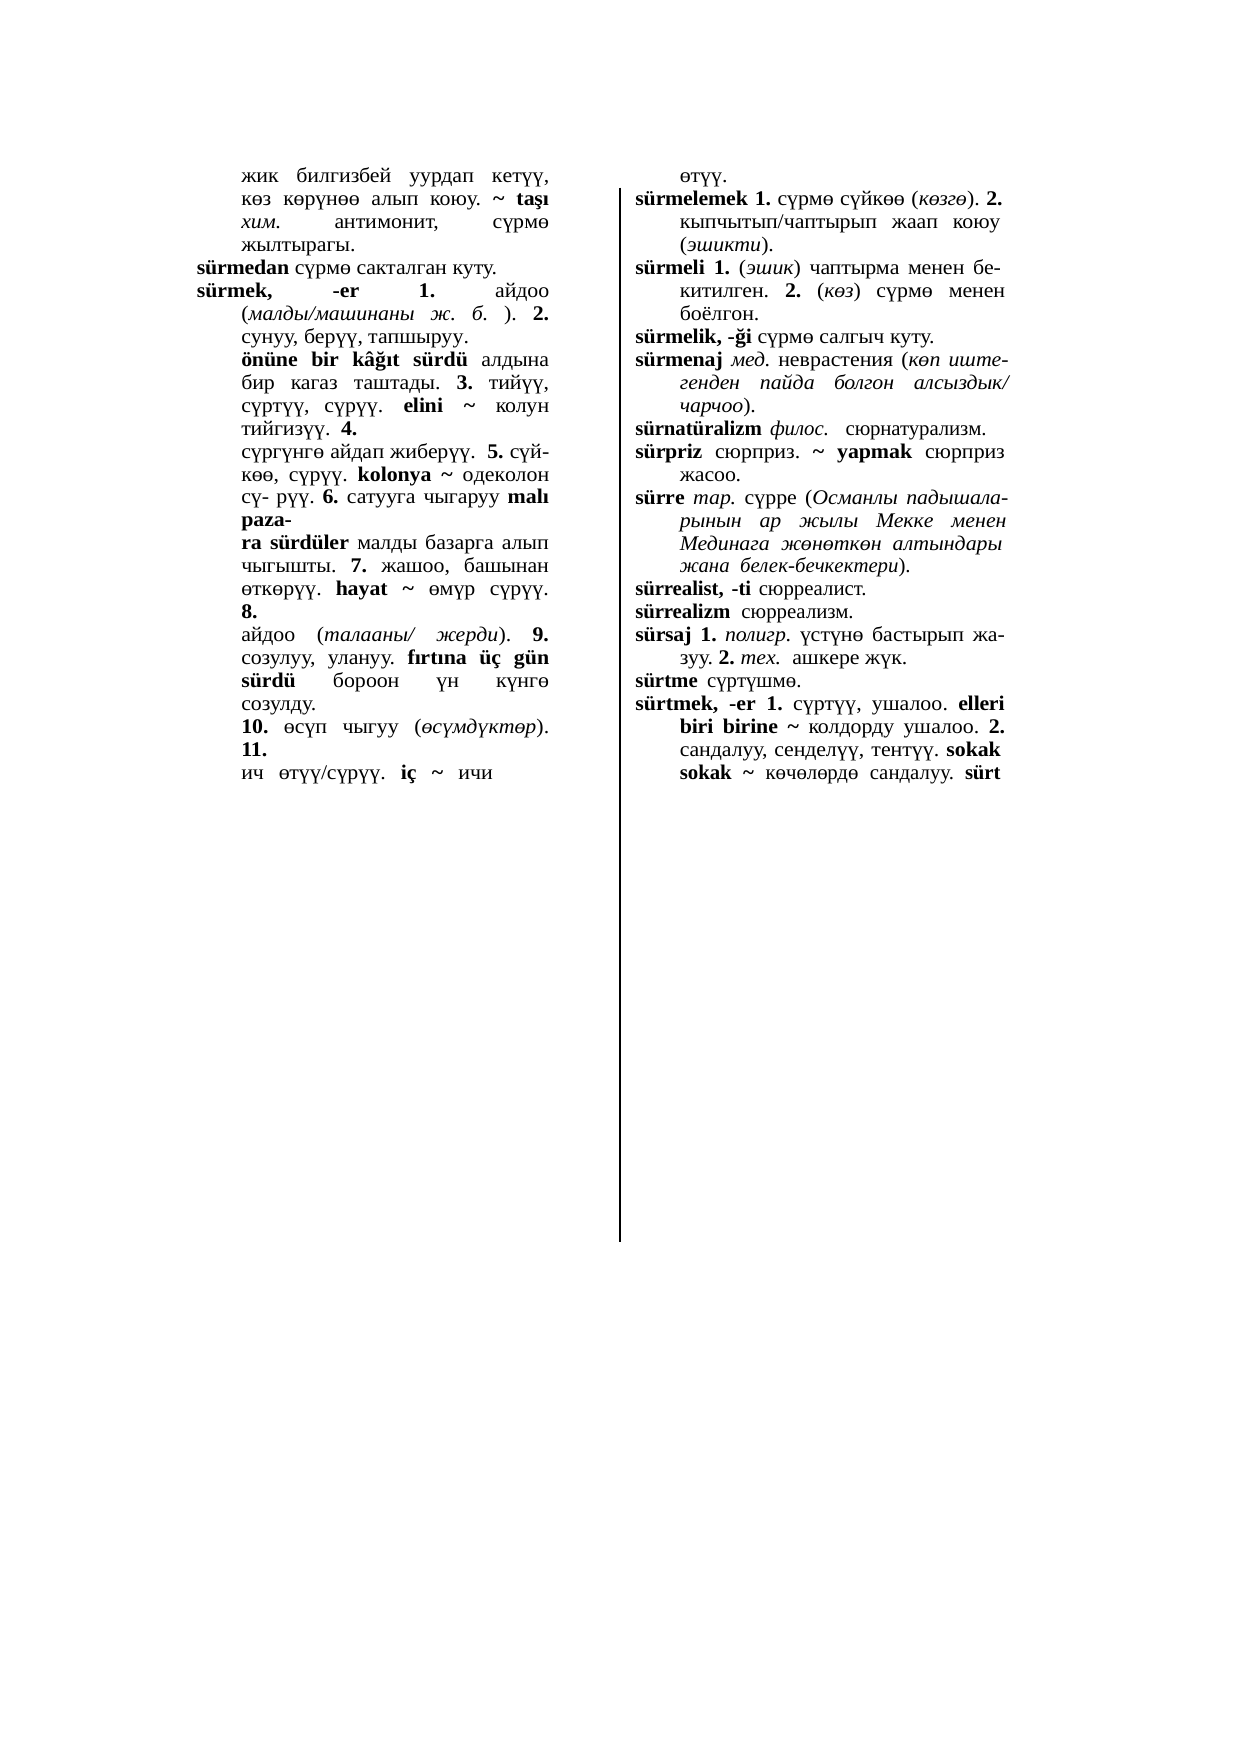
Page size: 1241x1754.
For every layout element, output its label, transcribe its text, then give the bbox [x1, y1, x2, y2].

text өтүү. [679, 164, 948, 187]
text sürmeli 1. (эшик) чаптырма менен бе- [635, 256, 1065, 279]
text sürmenaj мед. неврастения (көп иште- генден пайда болгон алсыздык/ чарчоо). [635, 348, 1008, 417]
text sürmelik, -ği сүрмө салгыч куту. [635, 325, 1065, 348]
text sürmek, -er 1. айдоо (малды/машинаны ж. б. ). 2. сунуу, берүү, тапшыруу. [197, 279, 549, 348]
text sürmedan сүрмө сакталган куту. [197, 256, 548, 279]
text айдоо (талааны/ жерди). 9. созулуу, улануу. fırtına üç gün sürdü бороон үн күнгө созулду. [241, 623, 549, 715]
text кыпчытып/чаптырып жаап коюу [679, 210, 1005, 233]
text sürnatüralizm филос. сюрнатурализм. [635, 417, 1065, 440]
text ич өтүү/сүрүү. iç ~ ичи [241, 761, 492, 784]
text ra sürdüler малды базарга алып чыгышты. 7. жашоо, башынан өткөрүү. hayat ~ өмүр сүрүү. 8. [241, 531, 549, 623]
text sürtmek, -er 1. сүртүү, ушалоо. elleri biri birine ~ колдорду ушалоо. 2. сандалуу, сенделүү, тентүү. sokak [635, 692, 1005, 761]
text sürsaj 1. полигр. үстүнө бастырып жа- зуу. 2. тех. ашкере жүк. [635, 623, 1005, 669]
text (эшикти). [679, 233, 775, 256]
text önüne bir kâğıt sürdü алдына бир кагаз таштады. 3. тийүү, сүртүү, сүрүү. elini ~ колун тийгизүү. 4. [241, 348, 549, 439]
text sokak ~ көчөлөрдө сандалуу. sürt [679, 761, 1004, 784]
text 10. өсүп чыгуу (өсүмдүктөр). 11. [241, 715, 549, 761]
text жик билгизбей уурдап кетүү, көз көрүнөө алып коюу. ~ taşı хим. антимонит, сүрмө жылтырагы. [241, 164, 549, 256]
text sürtme сүртүшмө. [635, 669, 1004, 692]
text sürmelemek 1. сүрмө сүйкөө (көзгө). 2. [635, 187, 1065, 210]
text sürre тар. сүрре (Османлы падышала- рынын ар жылы Мекке менен Мединага жөнөткөн алтындары [635, 486, 1008, 554]
text китилген. 2. (көз) сүрмө менен боёлгон. [679, 279, 1005, 325]
text жана белек-бечкектери). sürrealist, -ti сюрреалист. sürrealizm сюрреализм. [635, 554, 961, 623]
text сүргүнгө айдап жиберүү. 5. сүй- көө, сүрүү. kolonya ~ одеколон сү- рүү. 6. сатууга чыгаруу malı paza- [241, 440, 549, 531]
text sürpriz сюрприз. ~ yapmak сюрприз жасоо. [635, 440, 1004, 486]
